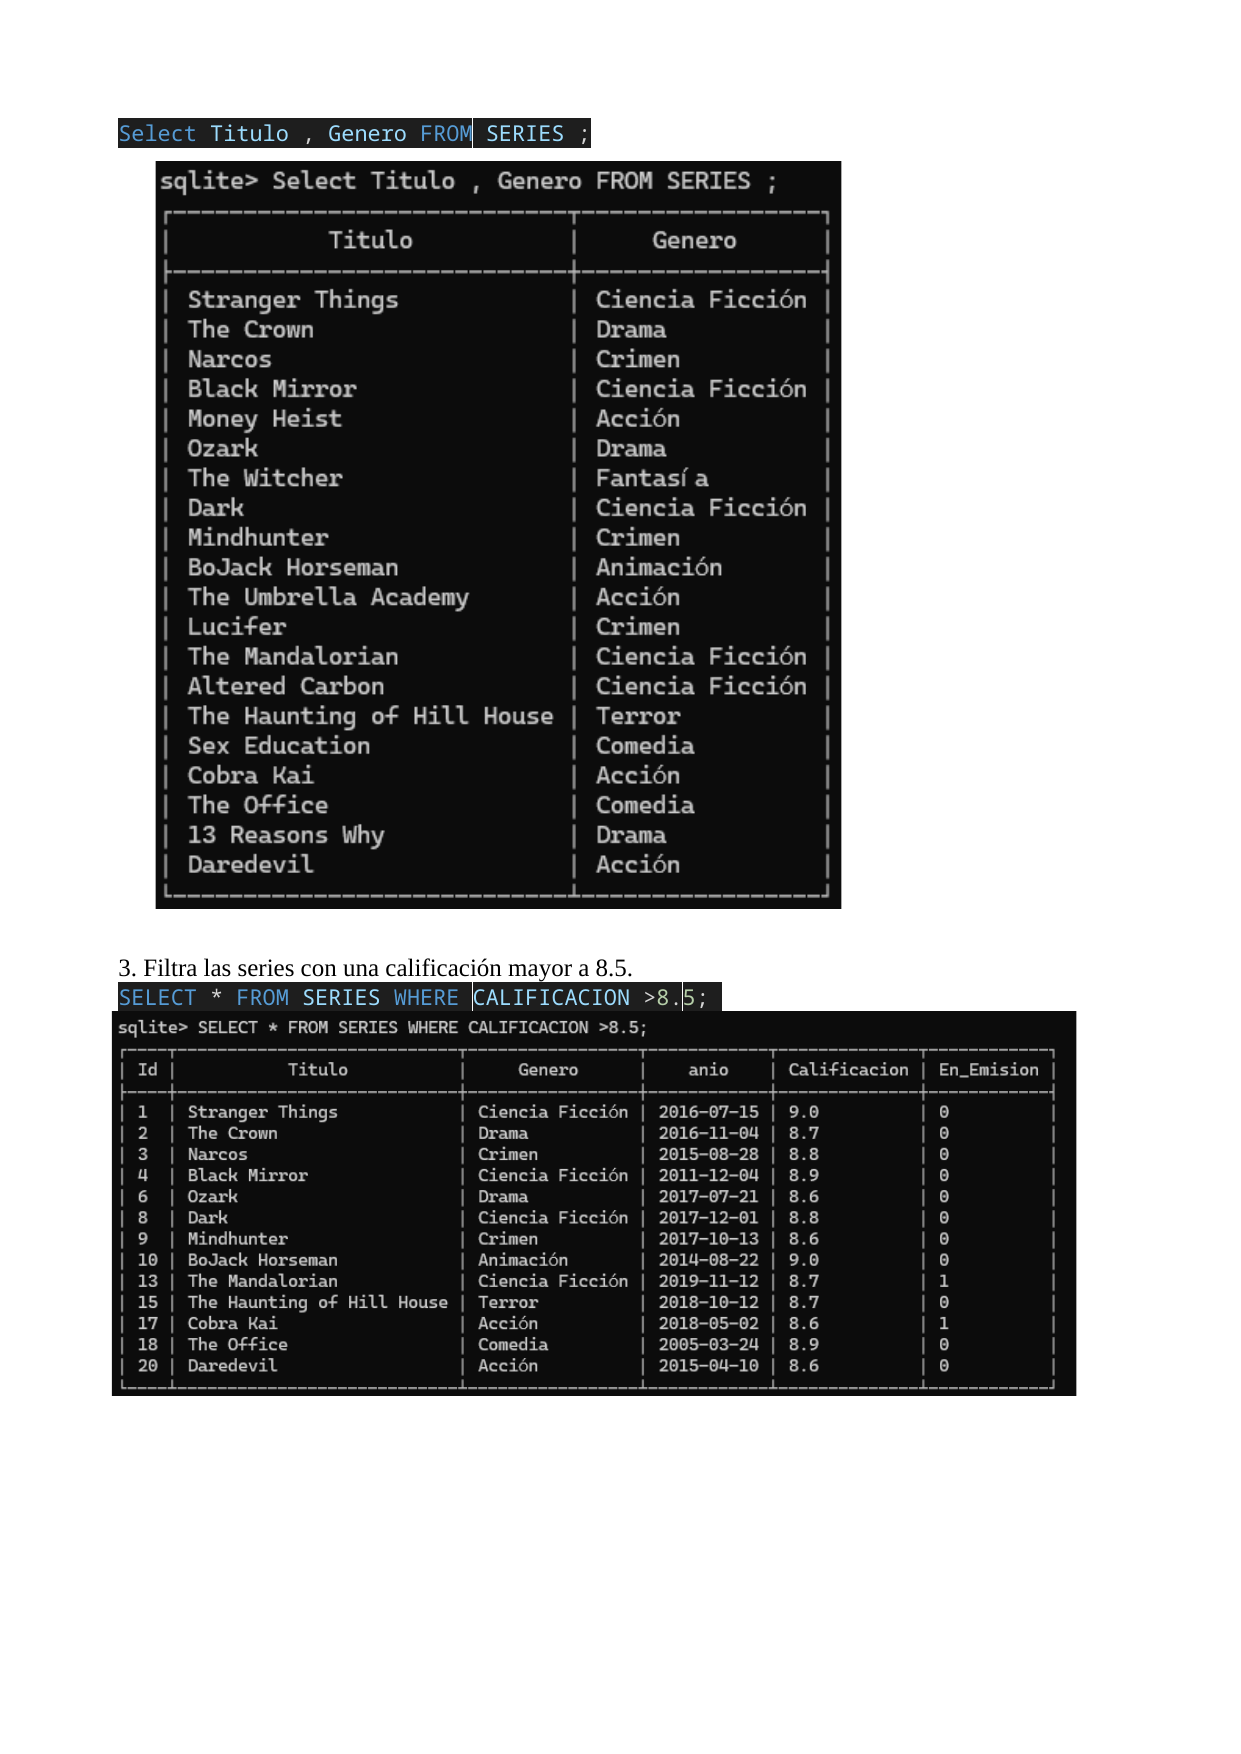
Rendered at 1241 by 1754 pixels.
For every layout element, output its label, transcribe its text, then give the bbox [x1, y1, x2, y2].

picture [155, 161, 842, 909]
text 3. Filtra las series con una calificación mayor a 8.5. [118, 953, 1122, 982]
text SELECT * FROM SERIES WHERE CALIFICACION >8.5; [118, 982, 1122, 1011]
picture [111, 1011, 1077, 1396]
text Select Titulo , Genero FROM SERIES ; [118, 118, 1122, 148]
